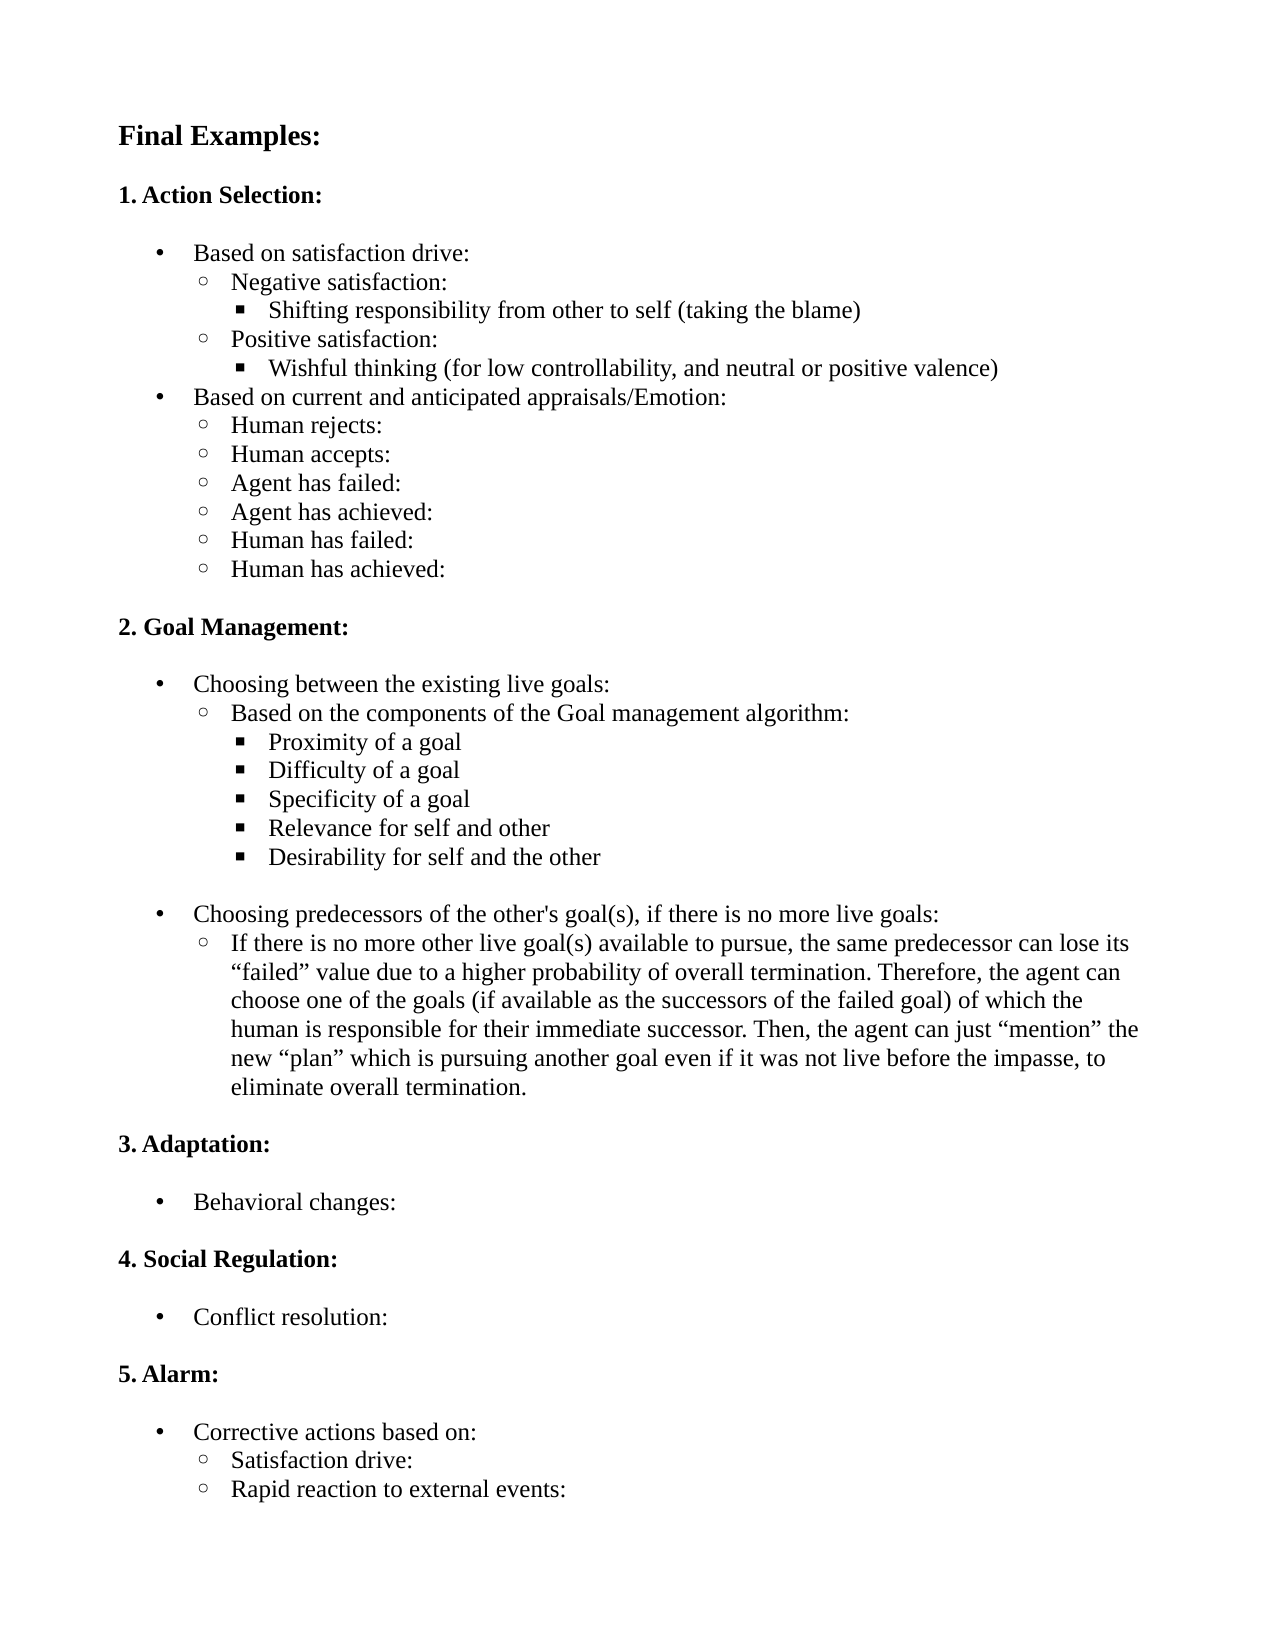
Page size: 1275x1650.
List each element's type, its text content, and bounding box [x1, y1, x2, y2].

list Human rejects: [193, 410, 1157, 439]
list Agent has failed: [193, 468, 1157, 497]
list Proximity of a goal [231, 727, 1157, 755]
list Wishful thinking (for low controllability, and neutral or positive valence) [231, 353, 1157, 382]
list Human accepts: [193, 439, 1157, 468]
list Satisfaction drive: [193, 1445, 1157, 1474]
list Human has achieved: [193, 554, 1157, 583]
list Human has failed: [193, 525, 1157, 554]
list Behavioral changes: [156, 1187, 1157, 1215]
text 2. Goal Management: [118, 612, 1157, 640]
list Corrective actions based on: [156, 1417, 1157, 1445]
list Choosing predecessors of the other's goal(s), if there is no more live goals: [156, 899, 1157, 928]
list Negative satisfaction: [193, 267, 1157, 295]
list Based on current and anticipated appraisals/Emotion: [156, 382, 1157, 410]
list Difficulty of a goal [231, 755, 1157, 784]
list Shifting responsibility from other to self (taking the blame) [231, 295, 1157, 324]
list Choosing between the existing live goals: [156, 669, 1157, 698]
list Positive satisfaction: [193, 324, 1157, 353]
list Conflict resolution: [156, 1302, 1157, 1330]
list Desirability for self and the other [231, 842, 1157, 870]
list Specificity of a goal [231, 784, 1157, 813]
list Rapid reaction to external events: [193, 1474, 1157, 1503]
text 5. Alarm: [118, 1359, 1157, 1388]
list If there is no more other live goal(s) available to pursue, the same predecessor can lose its “failed” value due to a higher probability of overall termination. Therefore, the agent can choose one of the goals (if available as the successors of the failed goal) of which the human is responsible for their immediate successor. Then, the agent can just “mention” the new “plan” which is pursuing another goal even if it was not live before the impasse, to eliminate overall termination. [193, 928, 1157, 1100]
text 1. Action Selection: [118, 180, 1157, 209]
text 3. Adaptation: [118, 1129, 1157, 1158]
list Relevance for self and other [231, 813, 1157, 842]
text 4. Social Regulation: [118, 1244, 1157, 1273]
list Based on satisfaction drive: [156, 238, 1157, 267]
text Final Examples: [118, 118, 1157, 152]
list Based on the components of the Goal management algorithm: [193, 698, 1157, 727]
list Agent has achieved: [193, 497, 1157, 525]
